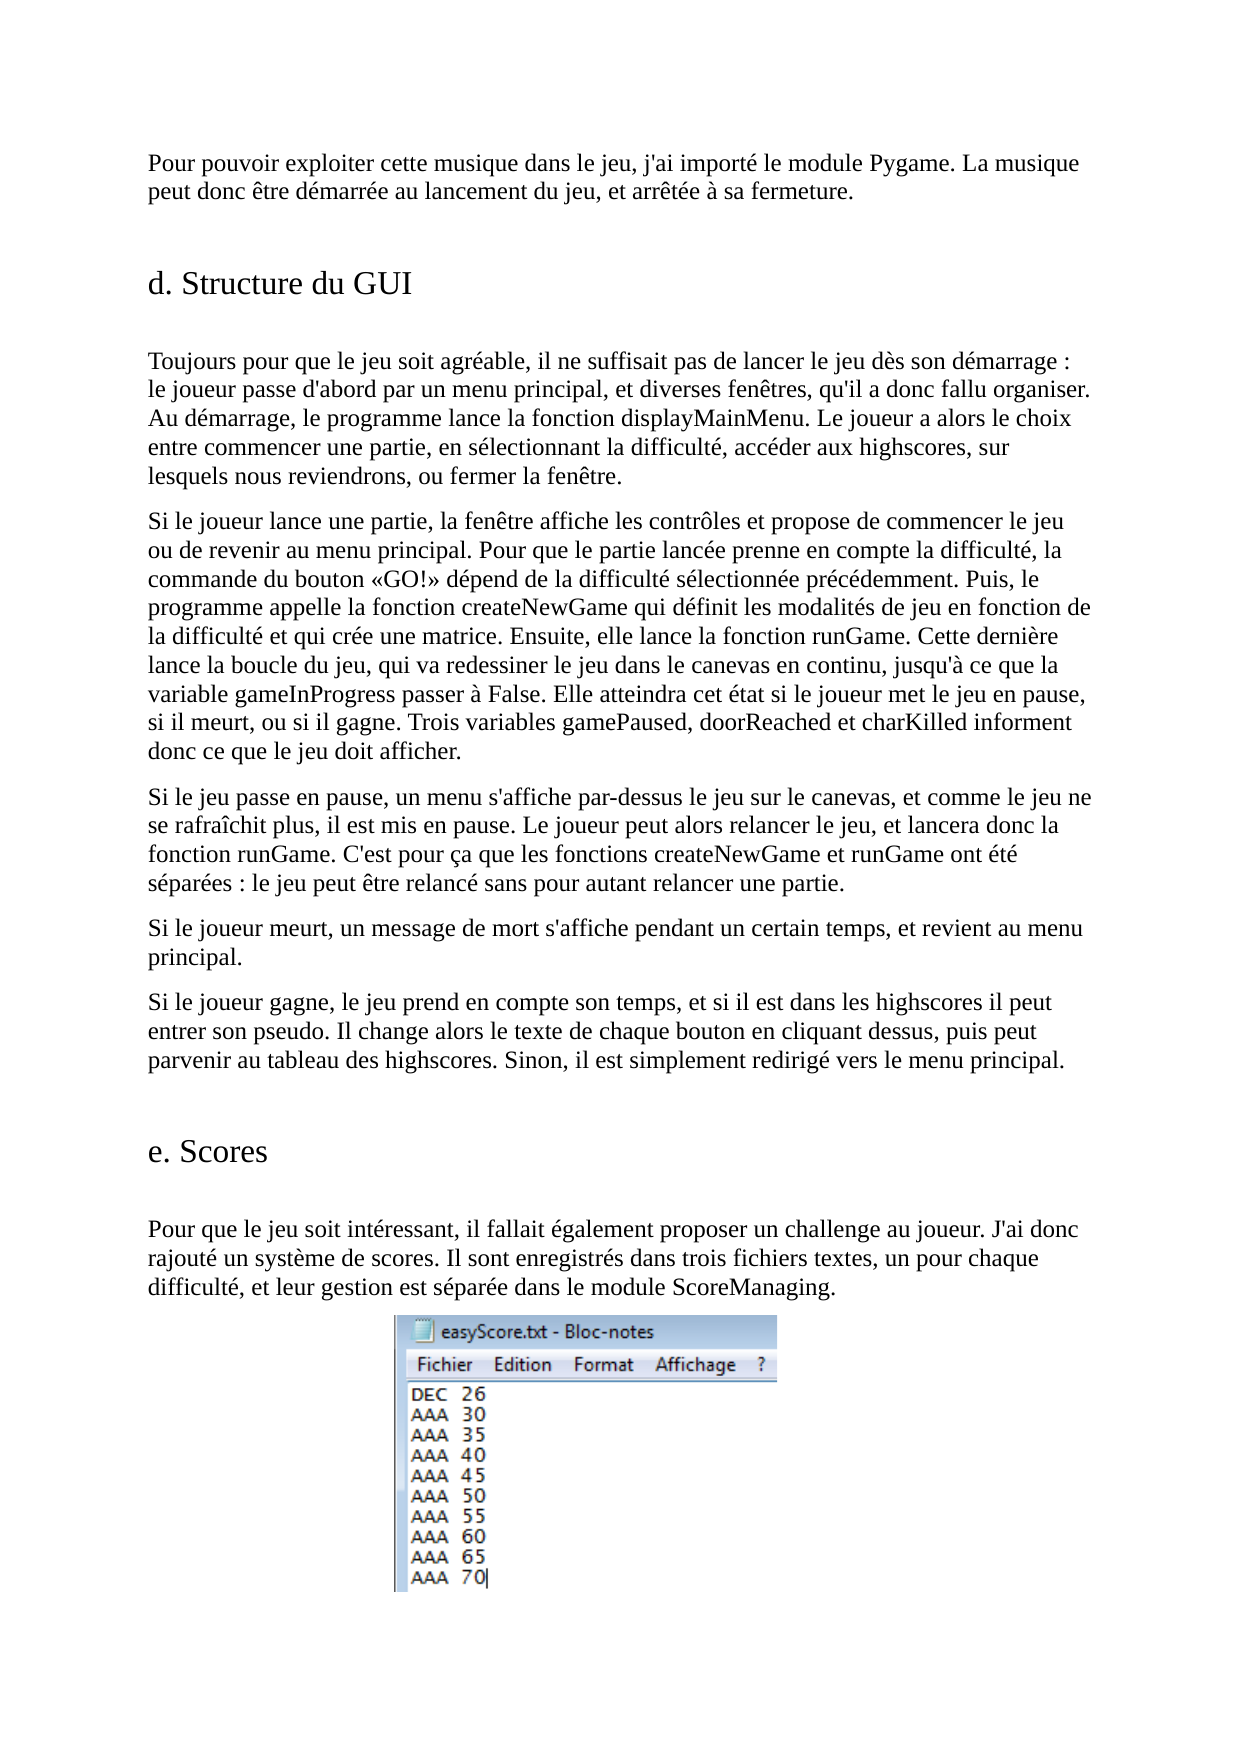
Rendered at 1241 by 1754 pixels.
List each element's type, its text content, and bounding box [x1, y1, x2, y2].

text Si le joueur gagne, le jeu prend en compte son temps, et si il est dans les highscores il peut entrer son pseudo. Il change alors le texte de chaque bouton en cliquant dessus, puis peut parvenir au tableau des highscores. Sinon, il est simplement redirigé vers le menu principal. [148, 987, 1093, 1074]
text Si le joueur meurt, un message de mort s'affiche pendant un certain temps, et revient au menu principal. [148, 913, 1093, 971]
text Pour pouvoir exploiter cette musique dans le jeu, j'ai importé le module Pygame. La musique peut donc être démarrée au lancement du jeu, et arrêtée à sa fermeture. [148, 148, 1093, 205]
picture [394, 1315, 778, 1592]
list d. Structure du GUI [148, 263, 1093, 301]
text Toujours pour que le jeu soit agréable, il ne suffisait pas de lancer le jeu dès son démarrage : le joueur passe d'abord par un menu principal, et diverses fenêtres, qu'il a donc fallu organiser. Au démarrage, le programme lance la fonction displayMainMenu. Le joueur a alors le choix entre commencer une partie, en sélectionnant la difficulté, accéder aux highscores, sur lesquels nous reviendrons, ou fermer la fenêtre. [148, 346, 1093, 489]
text Si le joueur lance une partie, la fenêtre affiche les contrôles et propose de commencer le jeu ou de revenir au menu principal. Pour que le partie lancée prenne en compte la difficulté, la commande du bouton «GO!» dépend de la difficulté sélectionnée précédemment. Puis, le programme appelle la fonction createNewGame qui définit les modalités de jeu en fonction de la difficulté et qui crée une matrice. Ensuite, elle lance la fonction runGame. Cette dernière lance la boucle du jeu, qui va redessiner le jeu dans le canevas en continu, jusqu'à ce que la variable gameInProgress passer à False. Elle atteindra cet état si le joueur met le jeu en pause, si il meurt, ou si il gagne. Trois variables gamePaused, doorReached et charKilled informent donc ce que le jeu doit afficher. [148, 506, 1093, 765]
list e. Scores [148, 1132, 1093, 1170]
text Pour que le jeu soit intéressant, il fallait également proposer un challenge au joueur. J'ai donc rajouté un système de scores. Il sont enregistrés dans trois fichiers textes, un pour chaque difficulté, et leur gestion est séparée dans le module ScoreManaging. [148, 1214, 1093, 1301]
text Si le jeu passe en pause, un menu s'affiche par-dessus le jeu sur le canevas, et comme le jeu ne se rafraîchit plus, il est mis en pause. Le joueur peut alors relancer le jeu, et lancera donc la fonction runGame. C'est pour ça que les fonctions createNewGame et runGame ont été séparées : le jeu peut être relancé sans pour autant relancer une partie. [148, 782, 1093, 897]
